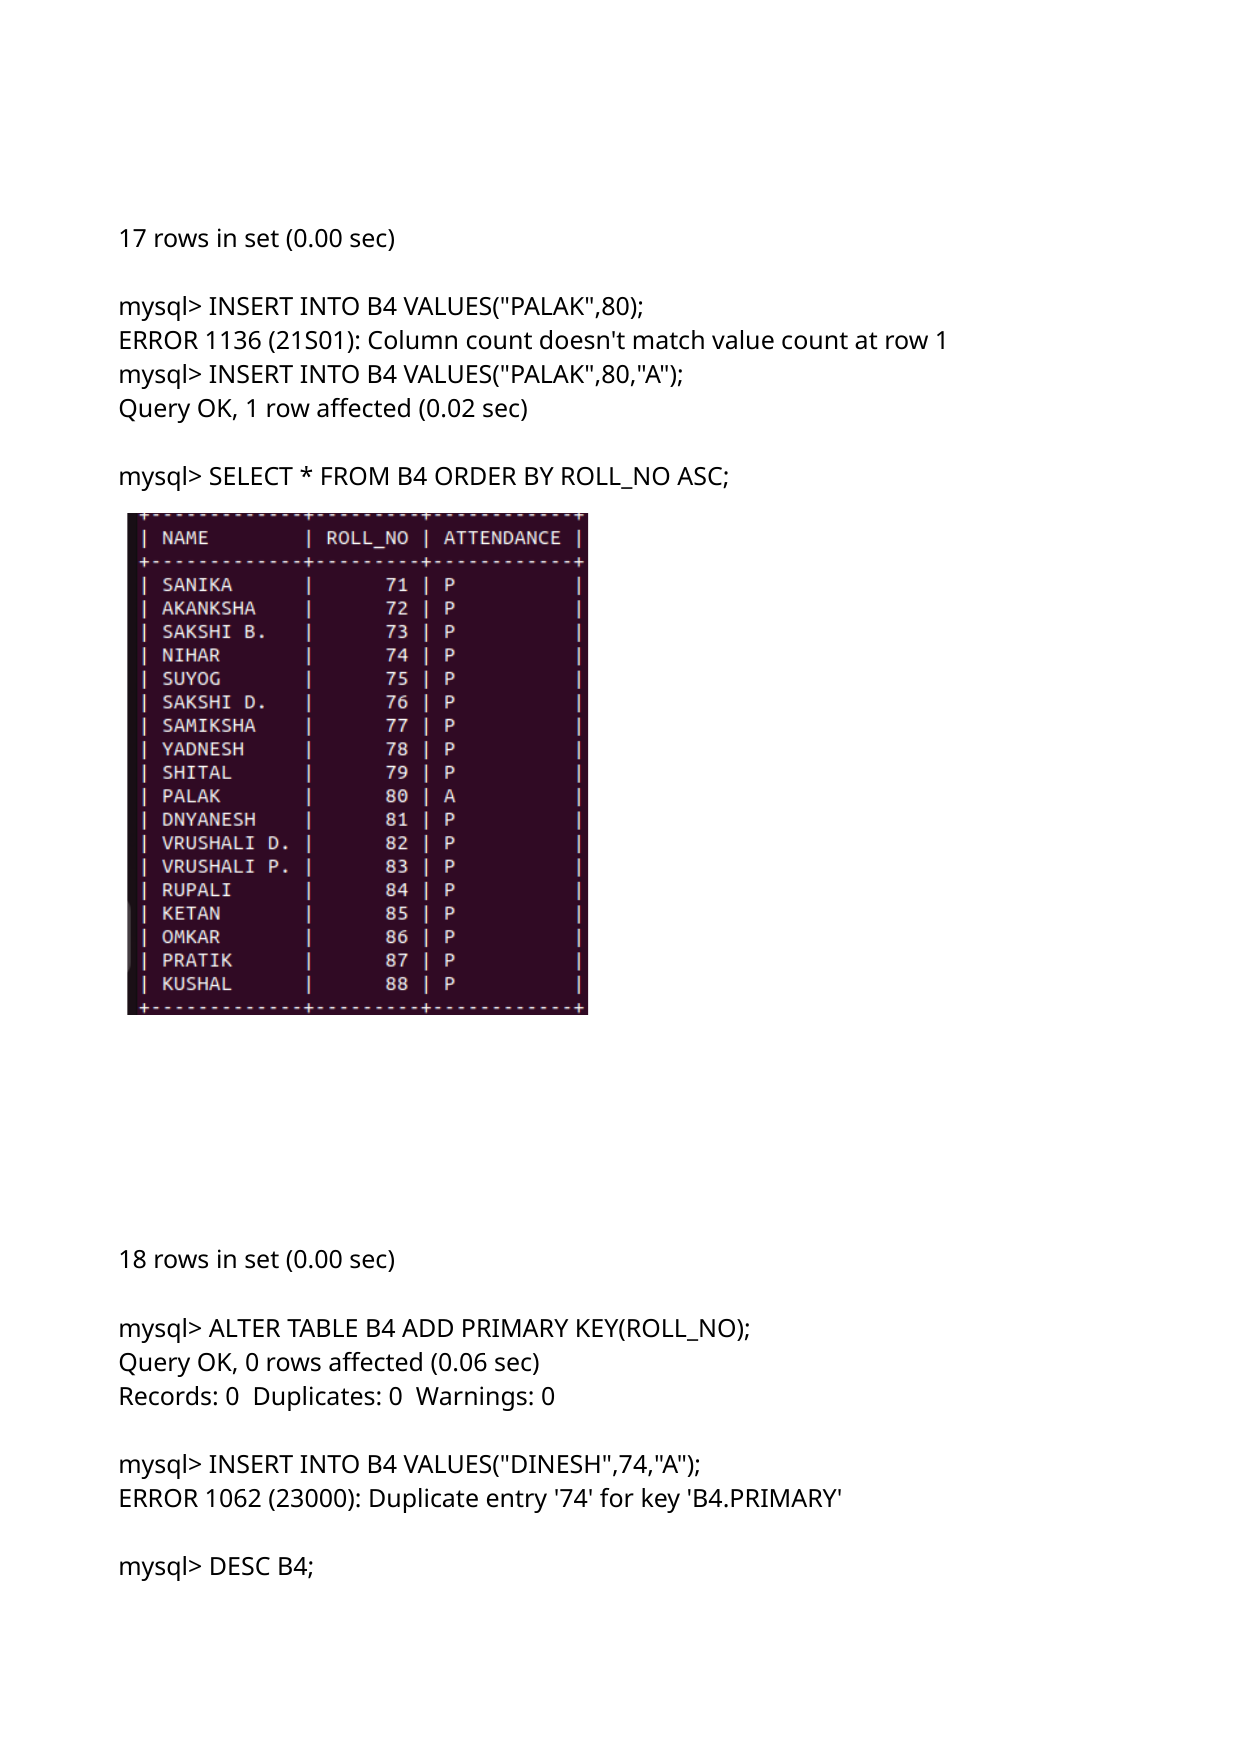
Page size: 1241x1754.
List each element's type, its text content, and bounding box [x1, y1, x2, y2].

text mysql> INSERT INTO B4 VALUES("PALAK",80); [118, 288, 1122, 322]
text mysql> INSERT INTO B4 VALUES("DINESH",74,"A"); [118, 1447, 1122, 1481]
text ERROR 1136 (21S01): Column count doesn't match value count at row 1 [118, 322, 1122, 357]
text mysql> INSERT INTO B4 VALUES("PALAK",80,"A"); [118, 357, 1122, 391]
text Query OK, 1 row affected (0.02 sec) [118, 391, 1122, 425]
text mysql> ALTER TABLE B4 ADD PRIMARY KEY(ROLL_NO); [118, 1310, 1122, 1344]
text 17 rows in set (0.00 sec) [118, 220, 1122, 254]
text Records: 0 Duplicates: 0 Warnings: 0 [118, 1378, 1122, 1412]
text mysql> DESC B4; [118, 1549, 1122, 1583]
text mysql> SELECT * FROM B4 ORDER BY ROLL_NO ASC; [118, 459, 1122, 493]
picture [127, 513, 589, 1015]
text ERROR 1062 (23000): Duplicate entry '74' for key 'B4.PRIMARY' [118, 1481, 1122, 1515]
text 18 rows in set (0.00 sec) [118, 1242, 1122, 1276]
text Query OK, 0 rows affected (0.06 sec) [118, 1344, 1122, 1378]
